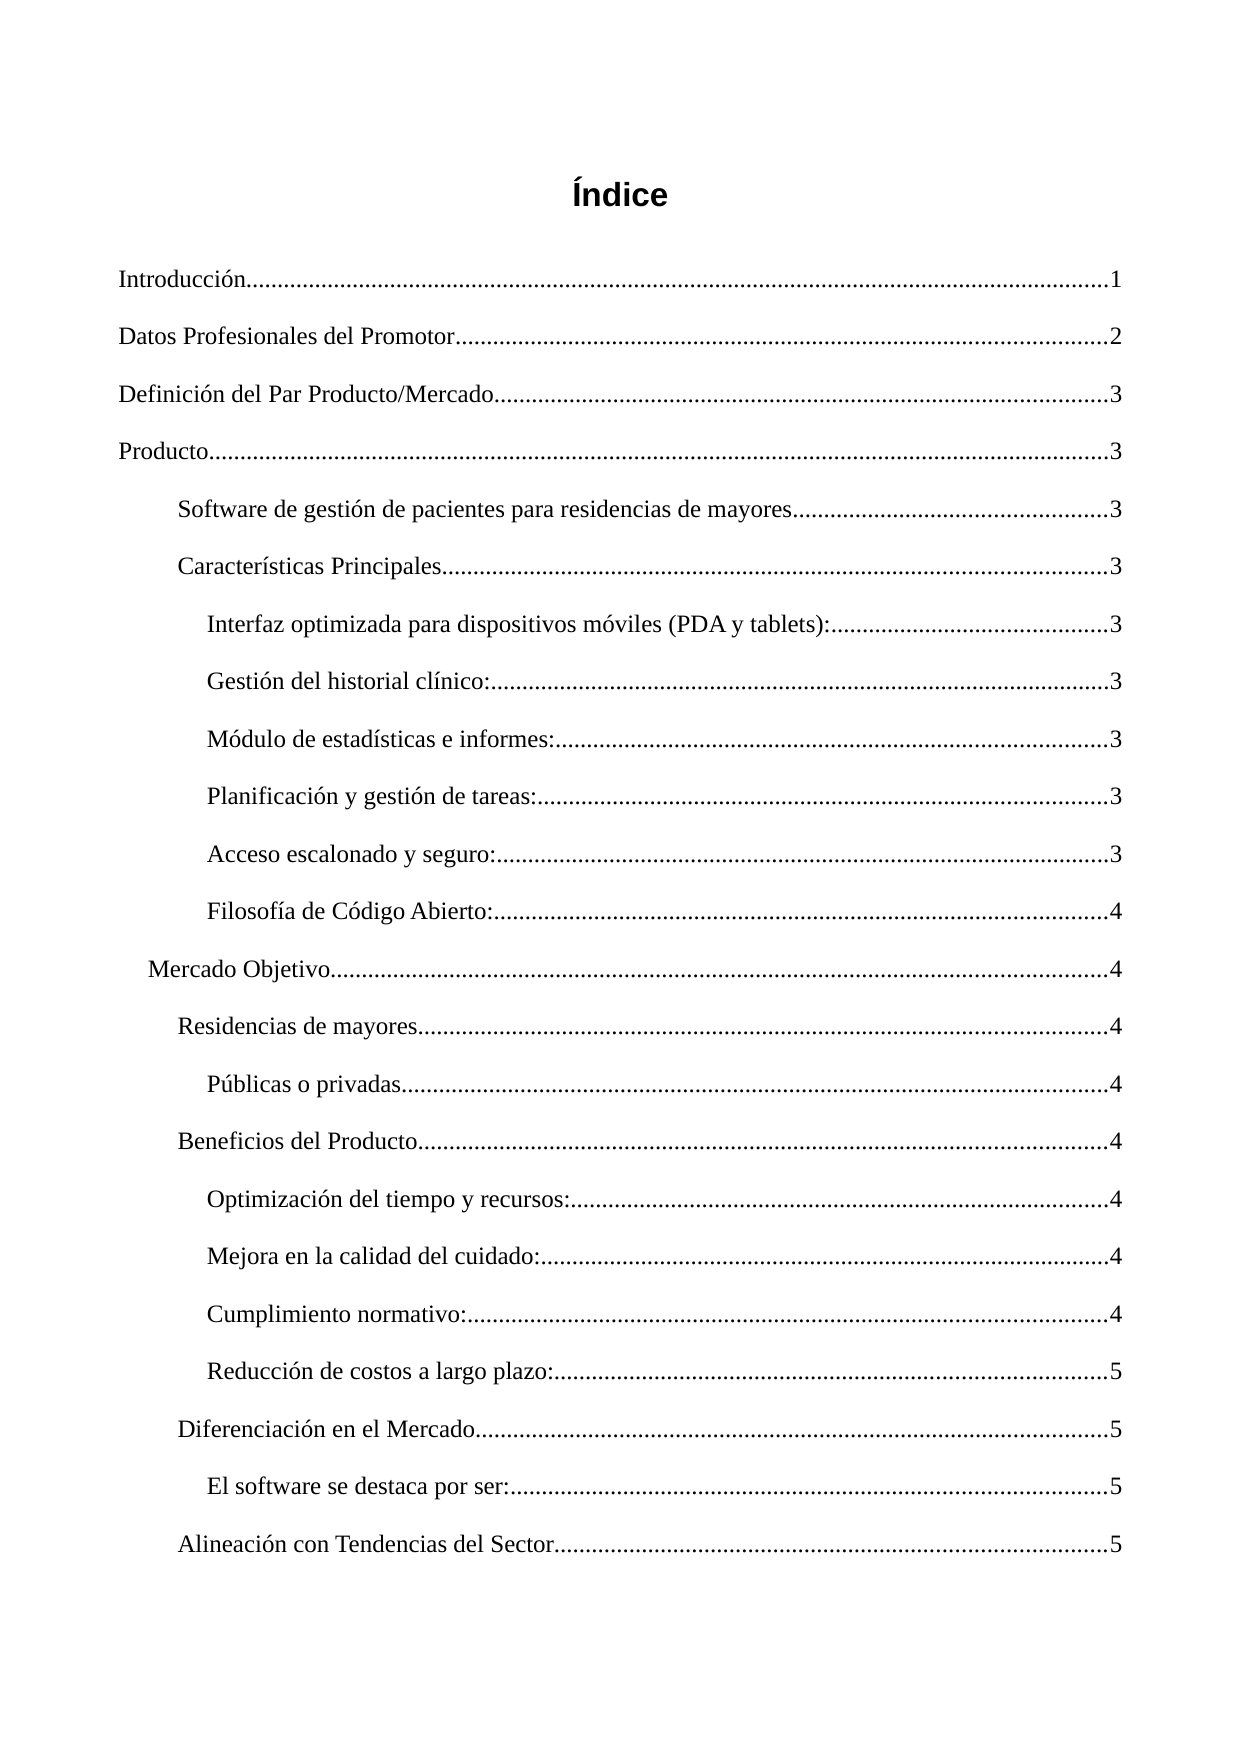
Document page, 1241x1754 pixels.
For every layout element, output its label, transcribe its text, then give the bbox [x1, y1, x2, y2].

text Interfaz optimizada para dispositivos móviles (PDA y tablets): 3 [207, 609, 1122, 638]
text Reducción de costos a largo plazo: 5 [207, 1356, 1122, 1385]
text Acceso escalonado y seguro: 3 [207, 839, 1122, 868]
text Planificación y gestión de tareas: 3 [207, 781, 1122, 810]
text Diferenciación en el Mercado 5 [177, 1414, 1122, 1443]
text Gestión del historial clínico: 3 [207, 666, 1122, 695]
text El software se destaca por ser: 5 [207, 1471, 1122, 1500]
text Módulo de estadísticas e informes: 3 [207, 724, 1122, 753]
text Beneficios del Producto 4 [177, 1126, 1122, 1155]
text Producto 3 [118, 436, 1122, 465]
text Definición del Par Producto/Mercado 3 [118, 379, 1122, 408]
text Introducción 1 [118, 264, 1122, 293]
text Filosofía de Código Abierto: 4 [207, 896, 1122, 925]
text Software de gestión de pacientes para residencias de mayores 3 [177, 494, 1122, 523]
text Características Principales 3 [177, 551, 1122, 580]
text Cumplimiento normativo: 4 [207, 1299, 1122, 1328]
text Optimización del tiempo y recursos: 4 [207, 1184, 1122, 1213]
text Mercado Objetivo 4 [148, 954, 1122, 983]
text Datos Profesionales del Promotor 2 [118, 321, 1122, 350]
text Mejora en la calidad del cuidado: 4 [207, 1241, 1122, 1270]
text Alineación con Tendencias del Sector 5 [177, 1529, 1122, 1558]
text Residencias de mayores. 4 [177, 1011, 1122, 1040]
subtitle Índice [118, 174, 1122, 213]
text Públicas o privadas. 4 [207, 1069, 1122, 1098]
